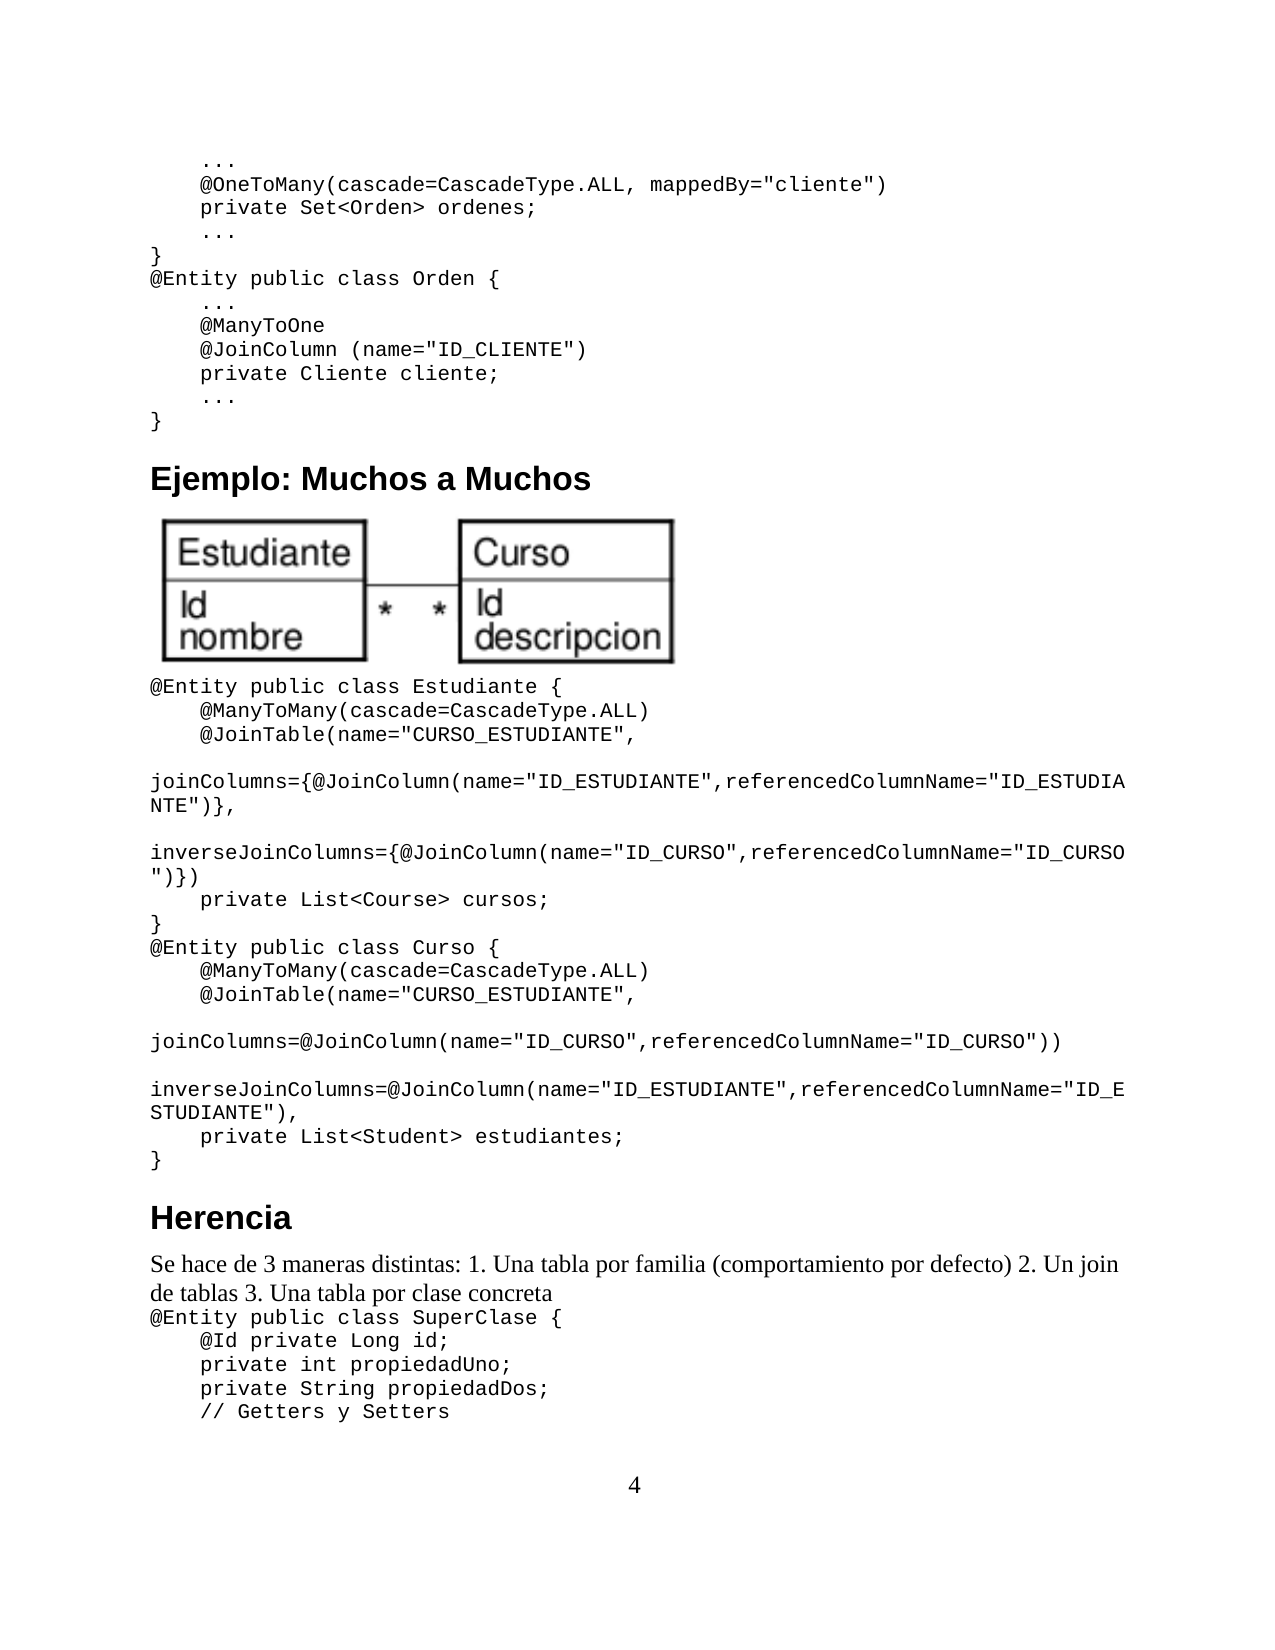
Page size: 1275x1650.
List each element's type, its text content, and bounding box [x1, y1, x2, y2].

text private List<Student> estudiantes; [150, 1126, 1125, 1149]
text @JoinColumn (name="ID_CLIENTE") [150, 339, 1125, 363]
picture [150, 510, 686, 677]
text private String propiedadDos; [150, 1378, 1125, 1401]
text } [150, 913, 1125, 937]
text // Getters y Setters [150, 1401, 1125, 1425]
text @Entity public class Orden { [150, 268, 1125, 292]
text @Id private Long id; [150, 1330, 1125, 1354]
subtitle Herencia [150, 1198, 1125, 1237]
text } [150, 244, 1125, 268]
text ... [150, 150, 1125, 174]
text @Entity public class Estudiante { [150, 677, 1125, 700]
text inverseJoinColumns=@JoinColumn(name="ID_ESTUDIANTE",referencedColumnName="ID_ESTUDIANTE"), [150, 1055, 1125, 1126]
text } [150, 1149, 1125, 1173]
text @Entity public class Curso { [150, 937, 1125, 960]
text joinColumns=@JoinColumn(name="ID_CURSO",referencedColumnName="ID_CURSO")) [150, 1008, 1125, 1055]
text joinColumns={@JoinColumn(name="ID_ESTUDIANTE",referencedColumnName="ID_ESTUDIANTE")}, [150, 747, 1125, 818]
text @ManyToMany(cascade=CascadeType.ALL) [150, 700, 1125, 724]
text ... [150, 292, 1125, 316]
text ... [150, 221, 1125, 244]
text private Cliente cliente; [150, 363, 1125, 386]
subtitle Ejemplo: Muchos a Muchos [150, 459, 1125, 497]
text @ManyToMany(cascade=CascadeType.ALL) [150, 960, 1125, 984]
text ... [150, 386, 1125, 410]
text @Entity public class SuperClase { [150, 1307, 1125, 1330]
text } [150, 410, 1125, 434]
text inverseJoinColumns={@JoinColumn(name="ID_CURSO",referencedColumnName="ID_CURSO")}) [150, 818, 1125, 889]
text @OneToMany(cascade=CascadeType.ALL, mappedBy="cliente") [150, 174, 1125, 197]
text private List<Course> cursos; [150, 889, 1125, 913]
text @JoinTable(name="CURSO_ESTUDIANTE", [150, 984, 1125, 1008]
text private Set<Orden> ordenes; [150, 197, 1125, 221]
text @ManyToOne [150, 316, 1125, 339]
text private int propiedadUno; [150, 1354, 1125, 1378]
text @JoinTable(name="CURSO_ESTUDIANTE", [150, 724, 1125, 747]
text Se hace de 3 maneras distintas: 1. Una tabla por familia (comportamiento por defecto) 2. Un join de tablas 3. Una tabla por clase concreta [150, 1249, 1125, 1307]
